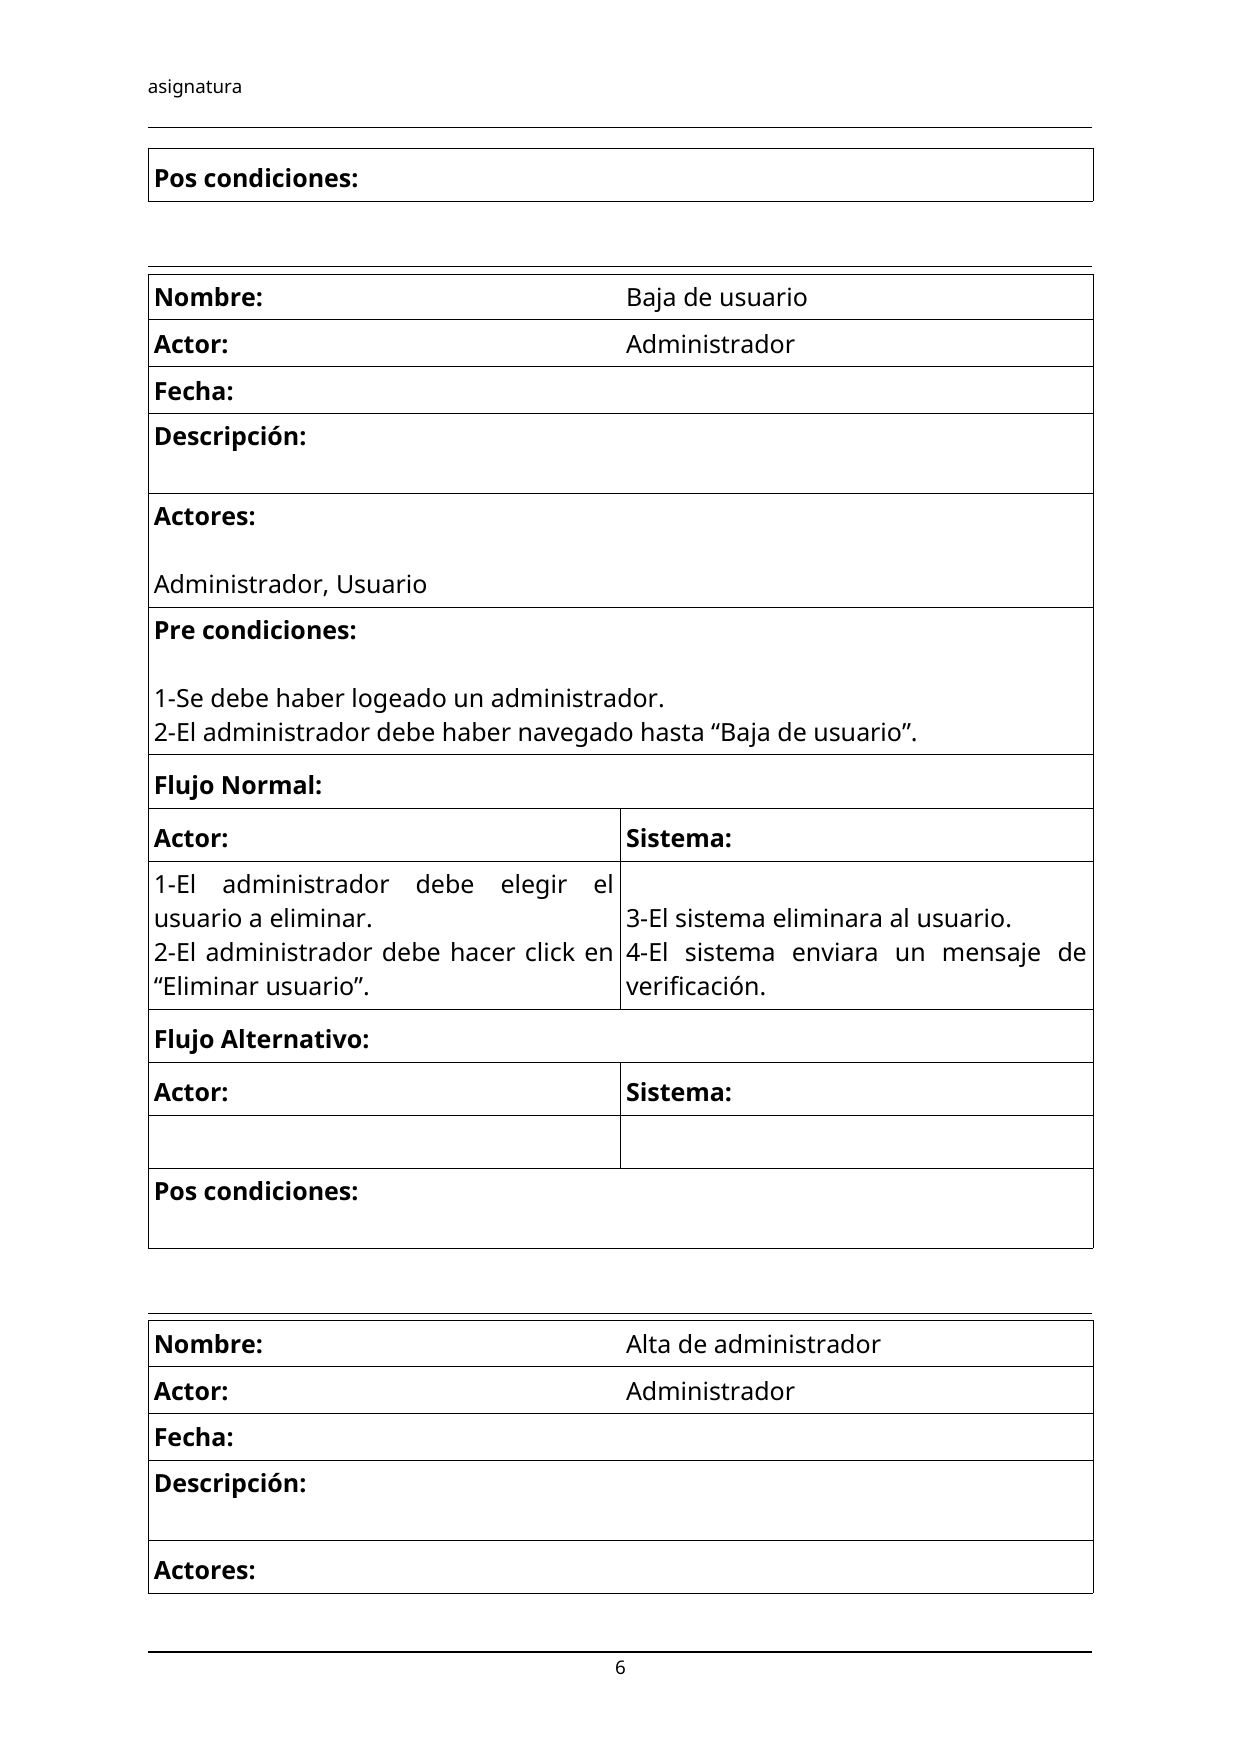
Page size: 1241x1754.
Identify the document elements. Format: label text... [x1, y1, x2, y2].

table_header Nombre: [149, 1321, 620, 1366]
table_cell [620, 1414, 1093, 1460]
table_cell Actor: [149, 1367, 620, 1413]
table_header Alta de administrador [620, 1321, 1093, 1366]
table_cell [621, 1116, 1093, 1168]
table_cell Flujo Normal: [149, 755, 1093, 807]
table_cell [149, 1116, 620, 1168]
table_cell 1-El administrador debe elegir el usuario a eliminar. 2-El administrador debe hacer click en “Eliminar usuario”. [149, 862, 620, 1008]
table_cell Administrador [620, 1367, 1093, 1413]
table_cell Descripción: [149, 1461, 1093, 1539]
table_cell Sistema: [621, 1063, 1093, 1115]
table_header Baja de usuario [620, 275, 1093, 319]
table_cell Actores: Administrador, Usuario [149, 494, 1093, 607]
table_cell Pre condiciones: 1-Se debe haber logeado un administrador. 2-El administrador debe haber navegado hasta “Baja de usuario”. [149, 608, 1093, 754]
table_cell Actor: [149, 1063, 620, 1115]
table_cell Pos condiciones: [149, 1169, 1093, 1247]
table_cell Actor: [149, 809, 620, 861]
table_cell Pos condiciones: [149, 149, 1093, 201]
table_cell Actores: [149, 1541, 1093, 1593]
table_header Nombre: [149, 275, 620, 319]
table_cell Fecha: [149, 367, 620, 413]
table_cell Actor: [149, 320, 620, 366]
table_cell Sistema: [621, 809, 1093, 861]
table_cell [620, 367, 1093, 413]
table_cell Fecha: [149, 1414, 620, 1460]
table_cell Flujo Alternativo: [149, 1010, 1093, 1062]
table_cell 3-El sistema eliminara al usuario. 4-El sistema enviara un mensaje de verificación. [621, 862, 1093, 1008]
table_cell Administrador [620, 320, 1093, 366]
table_cell Descripción: [149, 414, 1093, 493]
